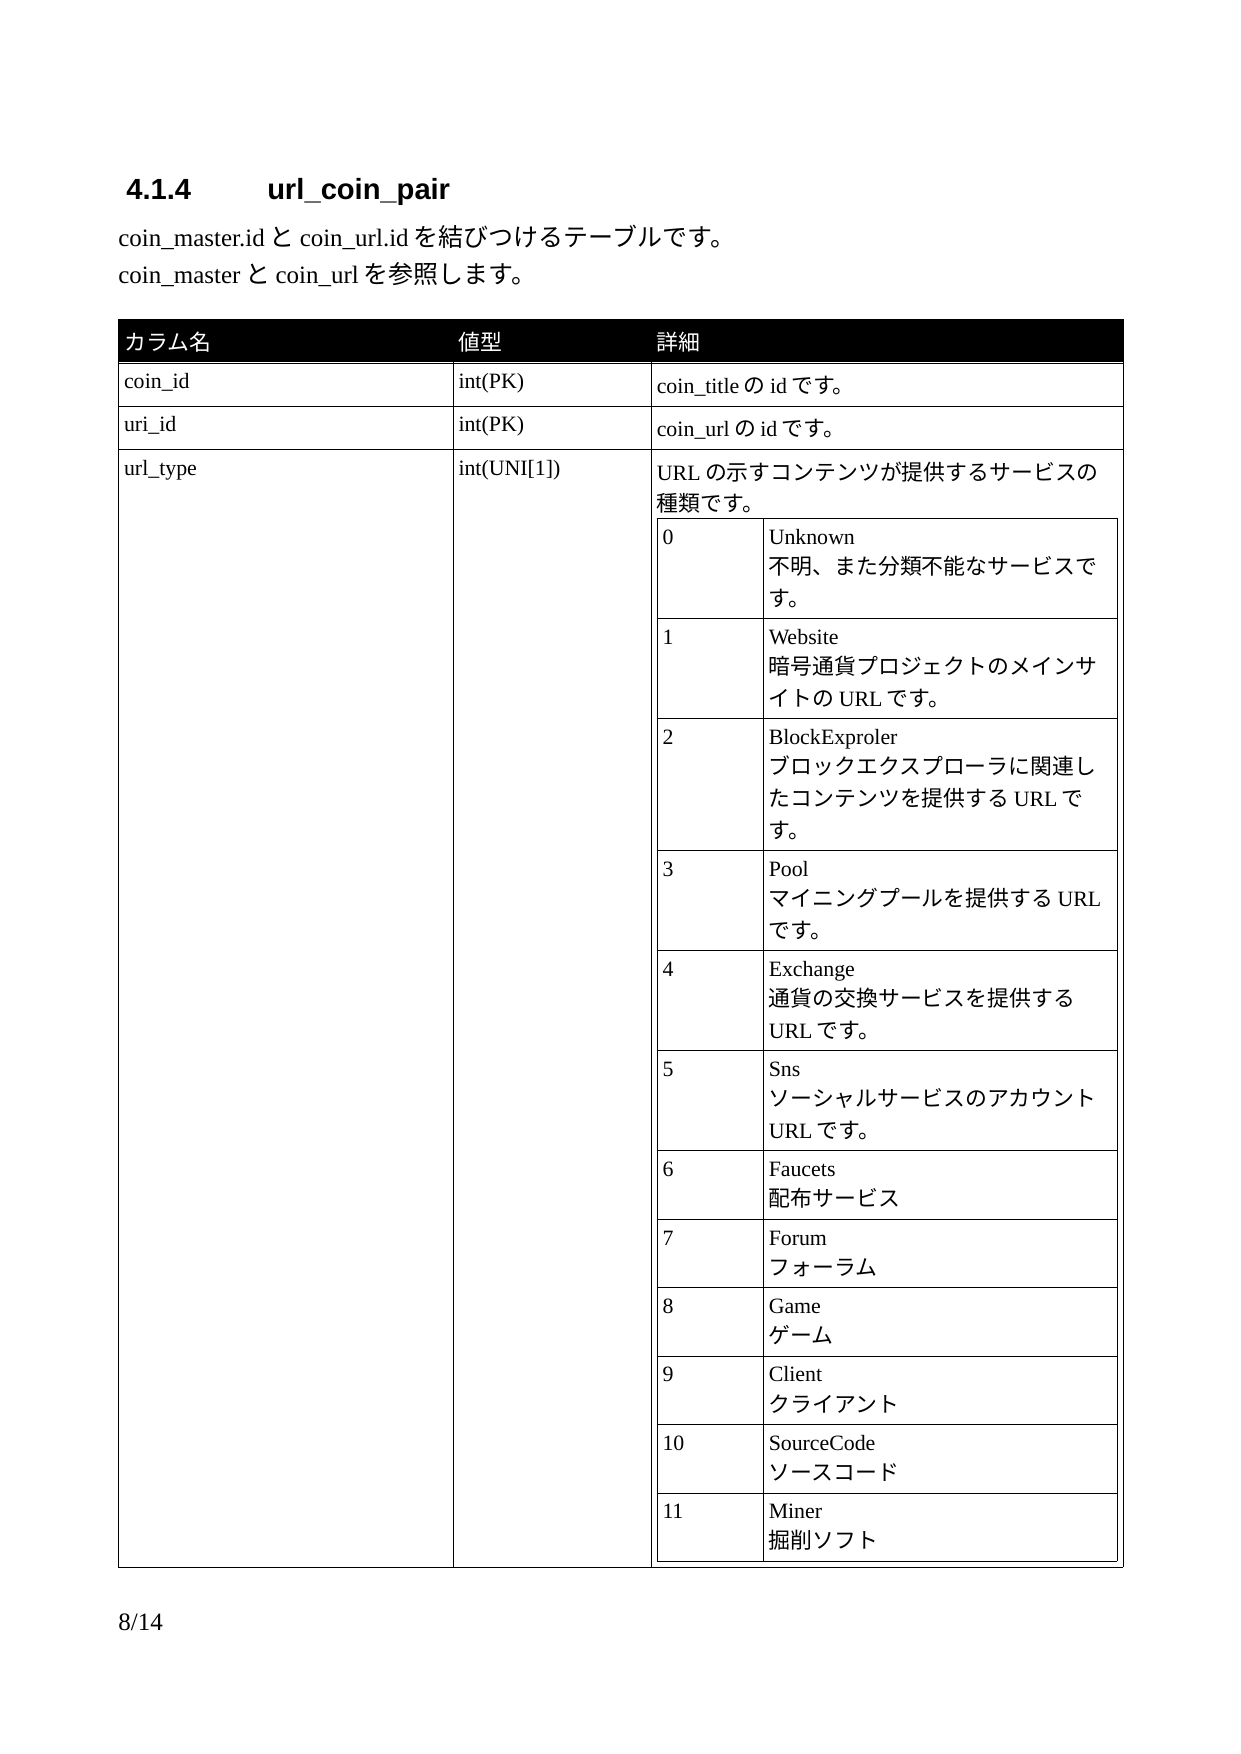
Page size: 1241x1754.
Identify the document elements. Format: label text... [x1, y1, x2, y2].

table_cell 5 [658, 1051, 763, 1150]
table_cell url_type [119, 450, 453, 1567]
table_header Unknown 不明、また分類不能なサービスです。 [764, 519, 1117, 618]
text coin_masterとcoin_urlを参照します。 [118, 254, 1122, 290]
table_cell SourceCode ソースコード [764, 1425, 1117, 1492]
table_cell 4 [658, 951, 763, 1050]
table_header カラム名 [119, 320, 453, 362]
table_cell uri_id [119, 407, 453, 449]
table_cell Game ゲーム [764, 1288, 1117, 1356]
table_cell BlockExproler ブロックエクスプローラに関連したコンテンツを提供するURLです。 [764, 719, 1117, 850]
subtitle url_coin_pair [118, 172, 1122, 205]
table_cell 6 [658, 1151, 763, 1219]
table_cell 7 [658, 1220, 763, 1287]
table_cell 9 [658, 1357, 763, 1424]
table_header 詳細 [652, 320, 1123, 362]
table_cell 2 [658, 719, 763, 850]
table_cell Miner 掘削ソフト [764, 1494, 1117, 1561]
table_cell coin_id [119, 364, 453, 406]
table_cell coin_titleのidです。 [652, 364, 1123, 406]
table_cell Faucets 配布サービス [764, 1151, 1117, 1219]
table_cell 1 [658, 619, 763, 718]
table_cell 8 [658, 1288, 763, 1356]
table_cell 3 [658, 851, 763, 950]
table_cell Forum フォーラム [764, 1220, 1117, 1287]
table_cell 10 [658, 1425, 763, 1492]
table_cell Client クライアント [764, 1357, 1117, 1424]
table_cell 11 [658, 1494, 763, 1561]
table_cell Exchange 通貨の交換サービスを提供するURLです。 [764, 951, 1117, 1050]
table_cell URLの示すコンテンツが提供するサービスの種類です。 [652, 450, 1123, 1567]
table_cell int(PK) [454, 407, 651, 449]
table_header 0 [658, 519, 763, 618]
table_cell coin_urlのidです。 [652, 407, 1123, 449]
table_cell Website 暗号通貨プロジェクトのメインサイトのURLです。 [764, 619, 1117, 718]
text coin_master.idとcoin_url.idを結びつけるテーブルです。 [118, 218, 1122, 254]
table_cell Sns ソーシャルサービスのアカウントURLです。 [764, 1051, 1117, 1150]
table_cell int(UNI[1]) [454, 450, 651, 1567]
table_cell Pool マイニングプールを提供するURLです。 [764, 851, 1117, 950]
table_header 値型 [454, 320, 651, 362]
table_cell int(PK) [454, 364, 651, 406]
